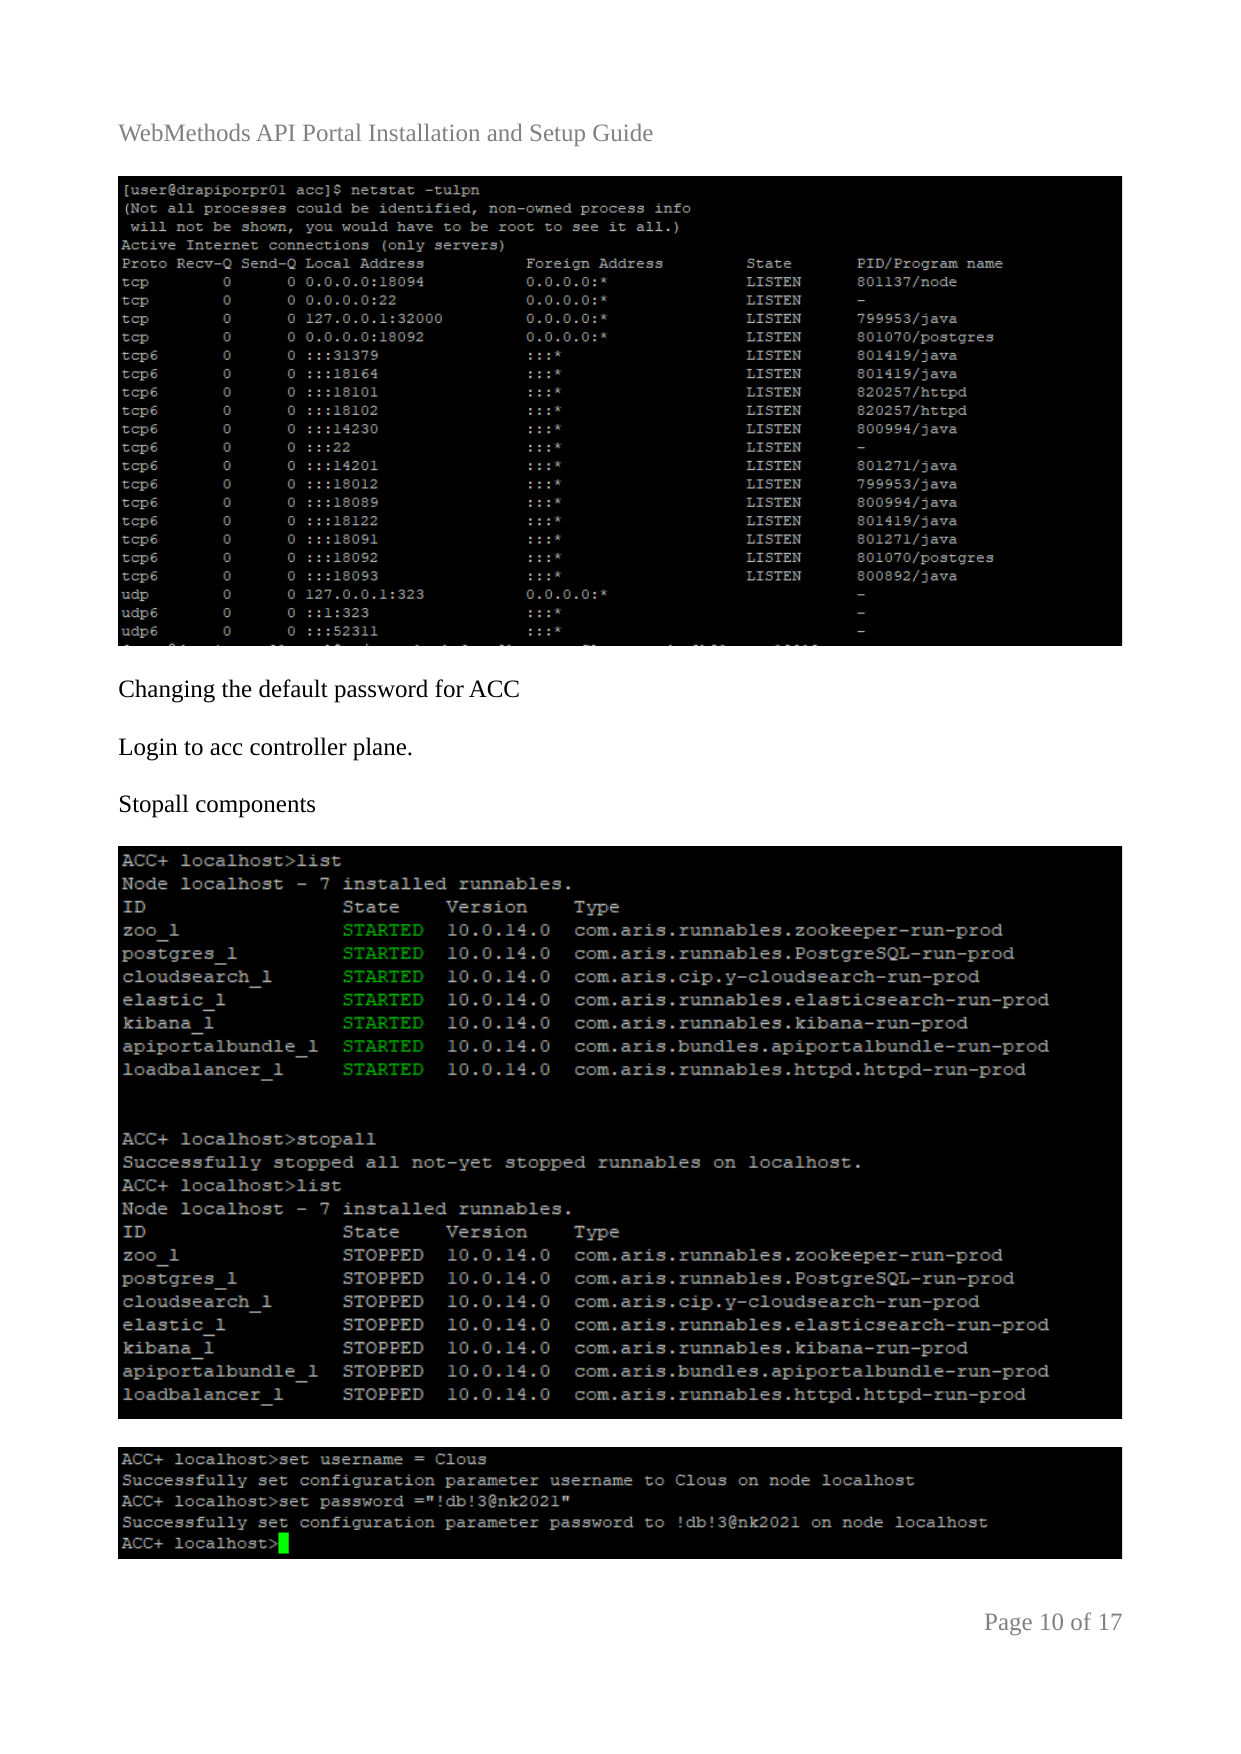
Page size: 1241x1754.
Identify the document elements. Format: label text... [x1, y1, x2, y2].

picture [118, 176, 1123, 646]
text Login to acc controller plane. [118, 732, 1122, 761]
picture [118, 846, 1123, 1419]
text Changing the default password for ACC [118, 674, 1122, 703]
picture [118, 1447, 1123, 1559]
text Stopall components [118, 789, 1122, 818]
